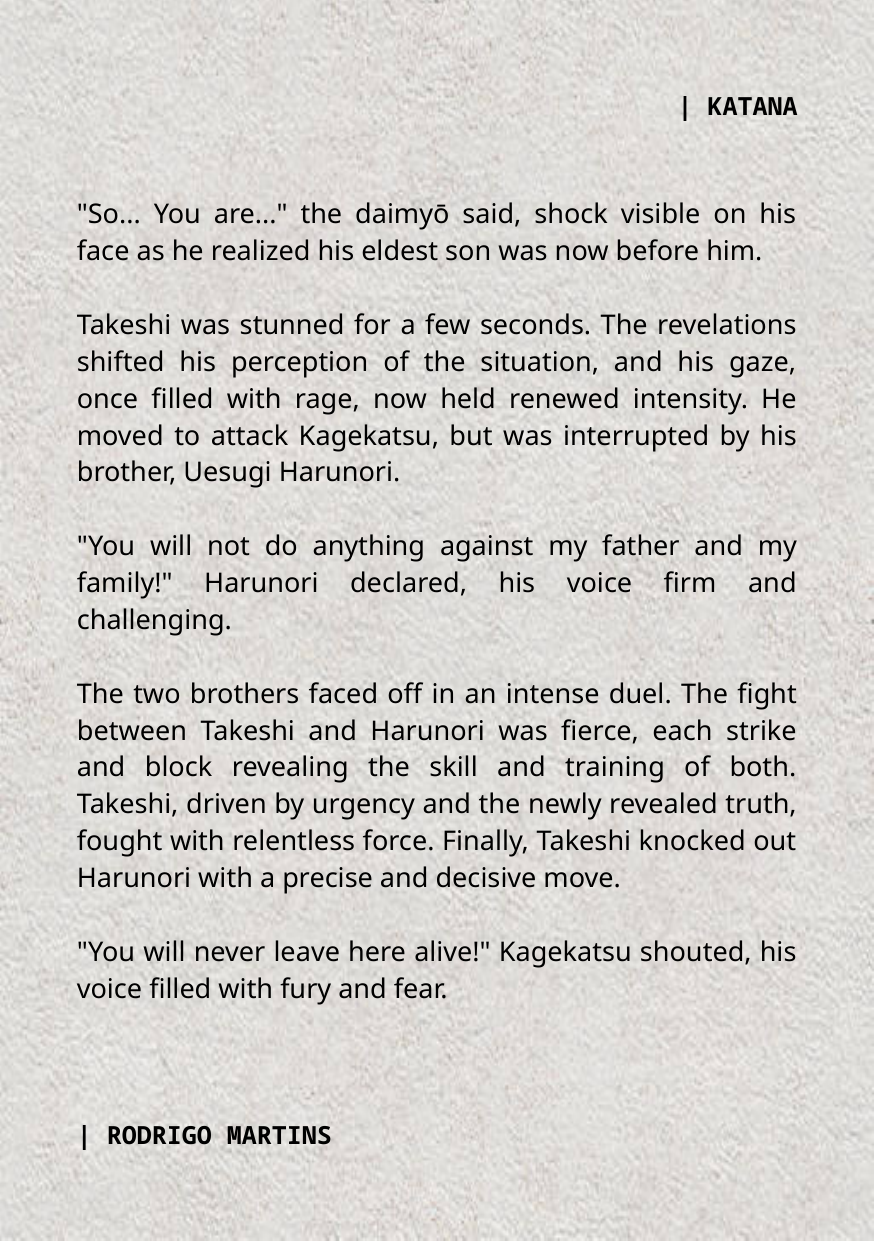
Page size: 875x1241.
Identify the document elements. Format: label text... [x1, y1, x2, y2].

text "You will not do anything against my father and my family!" Harunori declared, his voice firm and challenging. [74, 527, 800, 637]
text Takeshi was stunned for a few seconds. The revelations shifted his perception of the situation, and his gaze, once filled with rage, now held renewed intensity. He moved to attack Kagekatsu, but was interrupted by his brother, Uesugi Harunori. [74, 305, 800, 490]
text "So... You are..." the daimyō said, shock visible on his face as he realized his eldest son was now before him. [74, 195, 800, 268]
text The two brothers faced off in an intense duel. The fight between Takeshi and Harunori was fierce, each strike and block revealing the skill and training of both. Takeshi, driven by urgency and the newly revealed truth, fought with relentless force. Finally, Takeshi knocked out Harunori with a precise and decisive move. [74, 674, 800, 895]
text "You will never leave here alive!" Kagekatsu shouted, his voice filled with fury and fear. [74, 932, 800, 1006]
picture [0, 0, 874, 1241]
